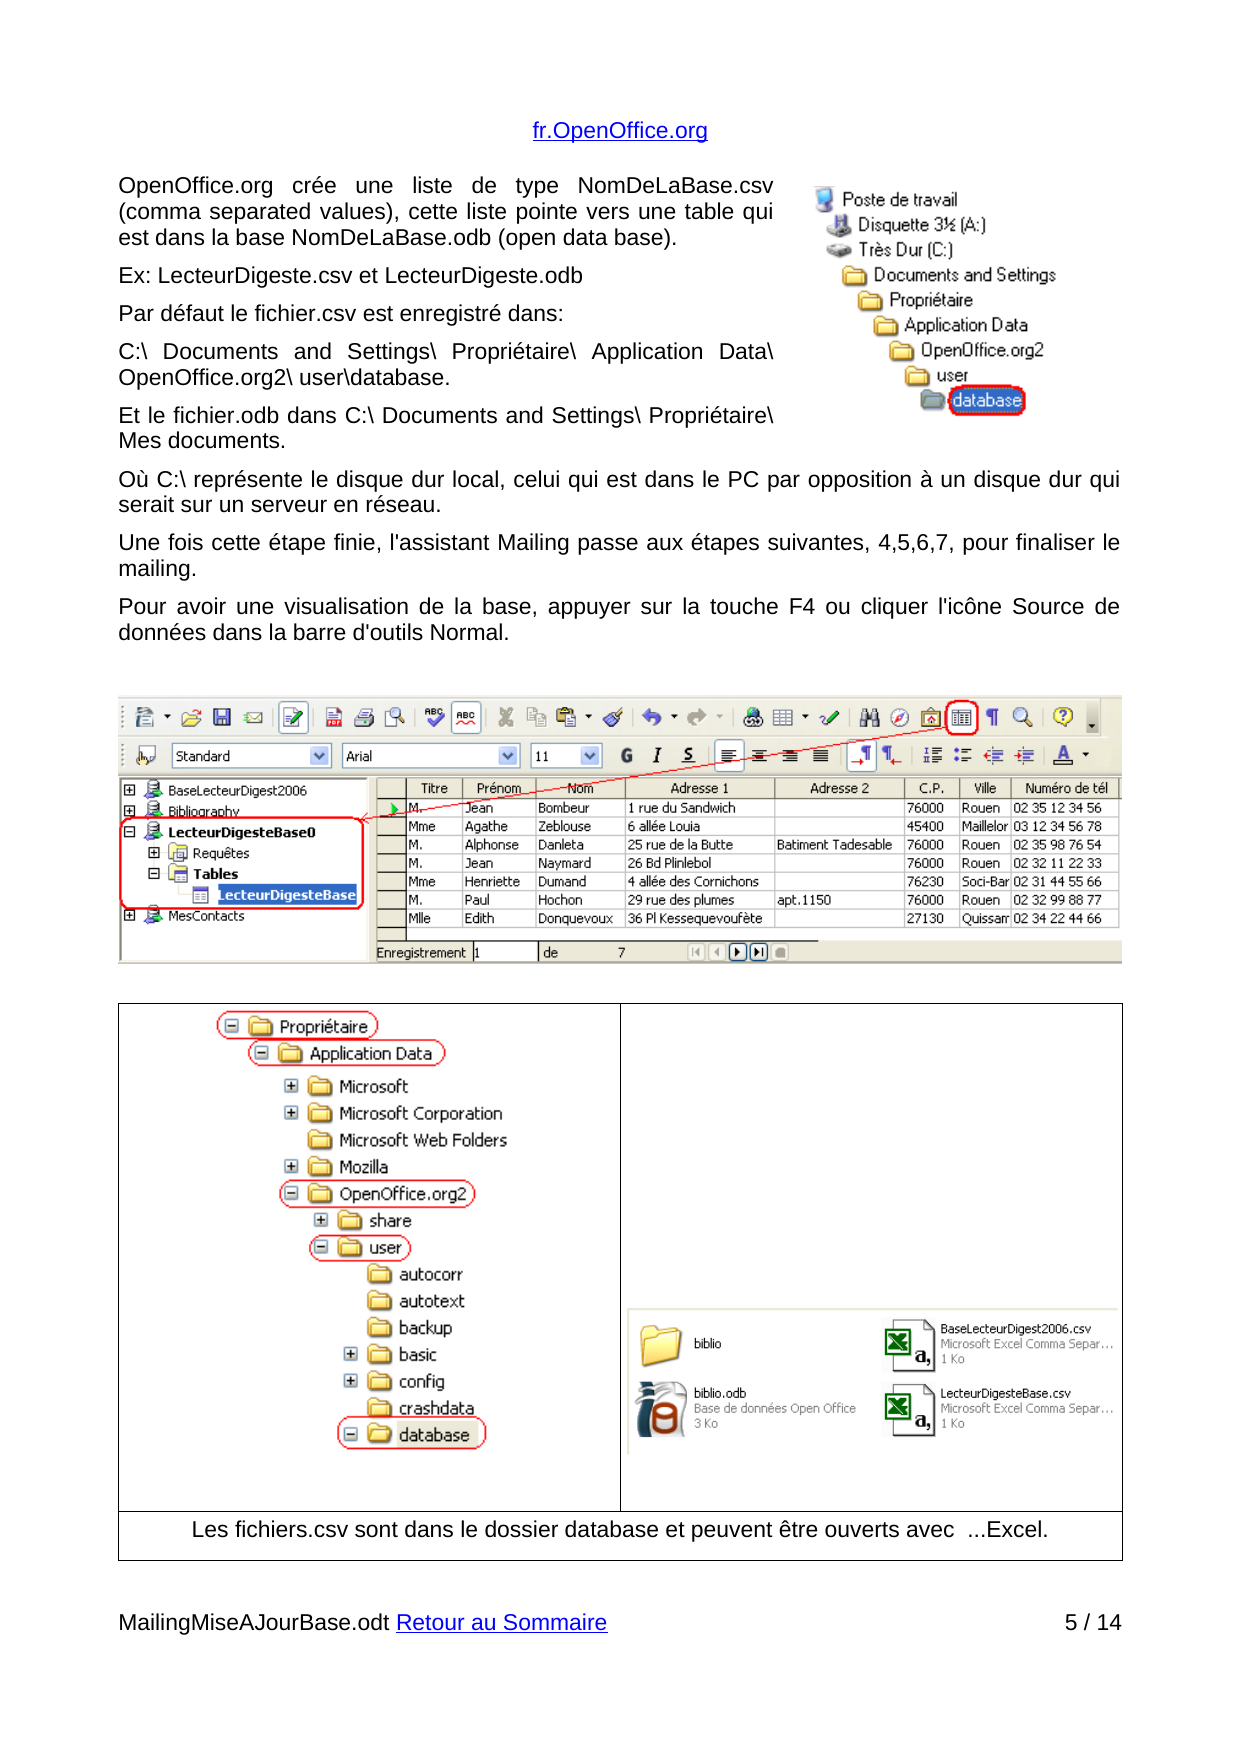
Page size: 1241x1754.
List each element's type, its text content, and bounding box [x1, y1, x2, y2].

text Ex: LecteurDigeste.csv et LecteurDigeste.odb [118, 263, 797, 288]
text C:\ Documents and Settings\ Propriétaire\ Application Data\ OpenOffice.org2\ user\database. [118, 339, 797, 390]
table_header [119, 1004, 620, 1511]
text Une fois cette étape finie, l'assistant Mailing passe aux étapes suivantes, 4,5,6,7, pour finaliser le mailing. [118, 530, 1122, 581]
picture [118, 695, 1122, 965]
text OpenOffice.org crée une liste de type NomDeLaBase.csv (comma separated values), cette liste pointe vers une table qui est dans la base NomDeLaBase.odb (open data base). [118, 173, 1122, 250]
text Par défaut le fichier.csv est enregistré dans: [118, 301, 797, 326]
text [1073, 263, 1122, 288]
text [1073, 339, 1122, 390]
text [1073, 301, 1122, 326]
text Et le fichier.odb dans C:\ Documents and Settings\ Propriétaire\ Mes documents. [118, 403, 1122, 454]
table_header [621, 1004, 1122, 1511]
table_cell Les fichiers.csv sont dans le dossier database et peuvent être ouverts avec ...Excel. [119, 1512, 1122, 1560]
picture [797, 186, 1073, 438]
text Où C:\ représente le disque dur local, celui qui est dans le PC par opposition à un disque dur qui serait sur un serveur en réseau. [118, 466, 1122, 518]
text Pour avoir une visualisation de la base, appuyer sur la touche F4 ou cliquer l'icône Source de données dans la barre d'outils Normal. [118, 594, 1122, 645]
